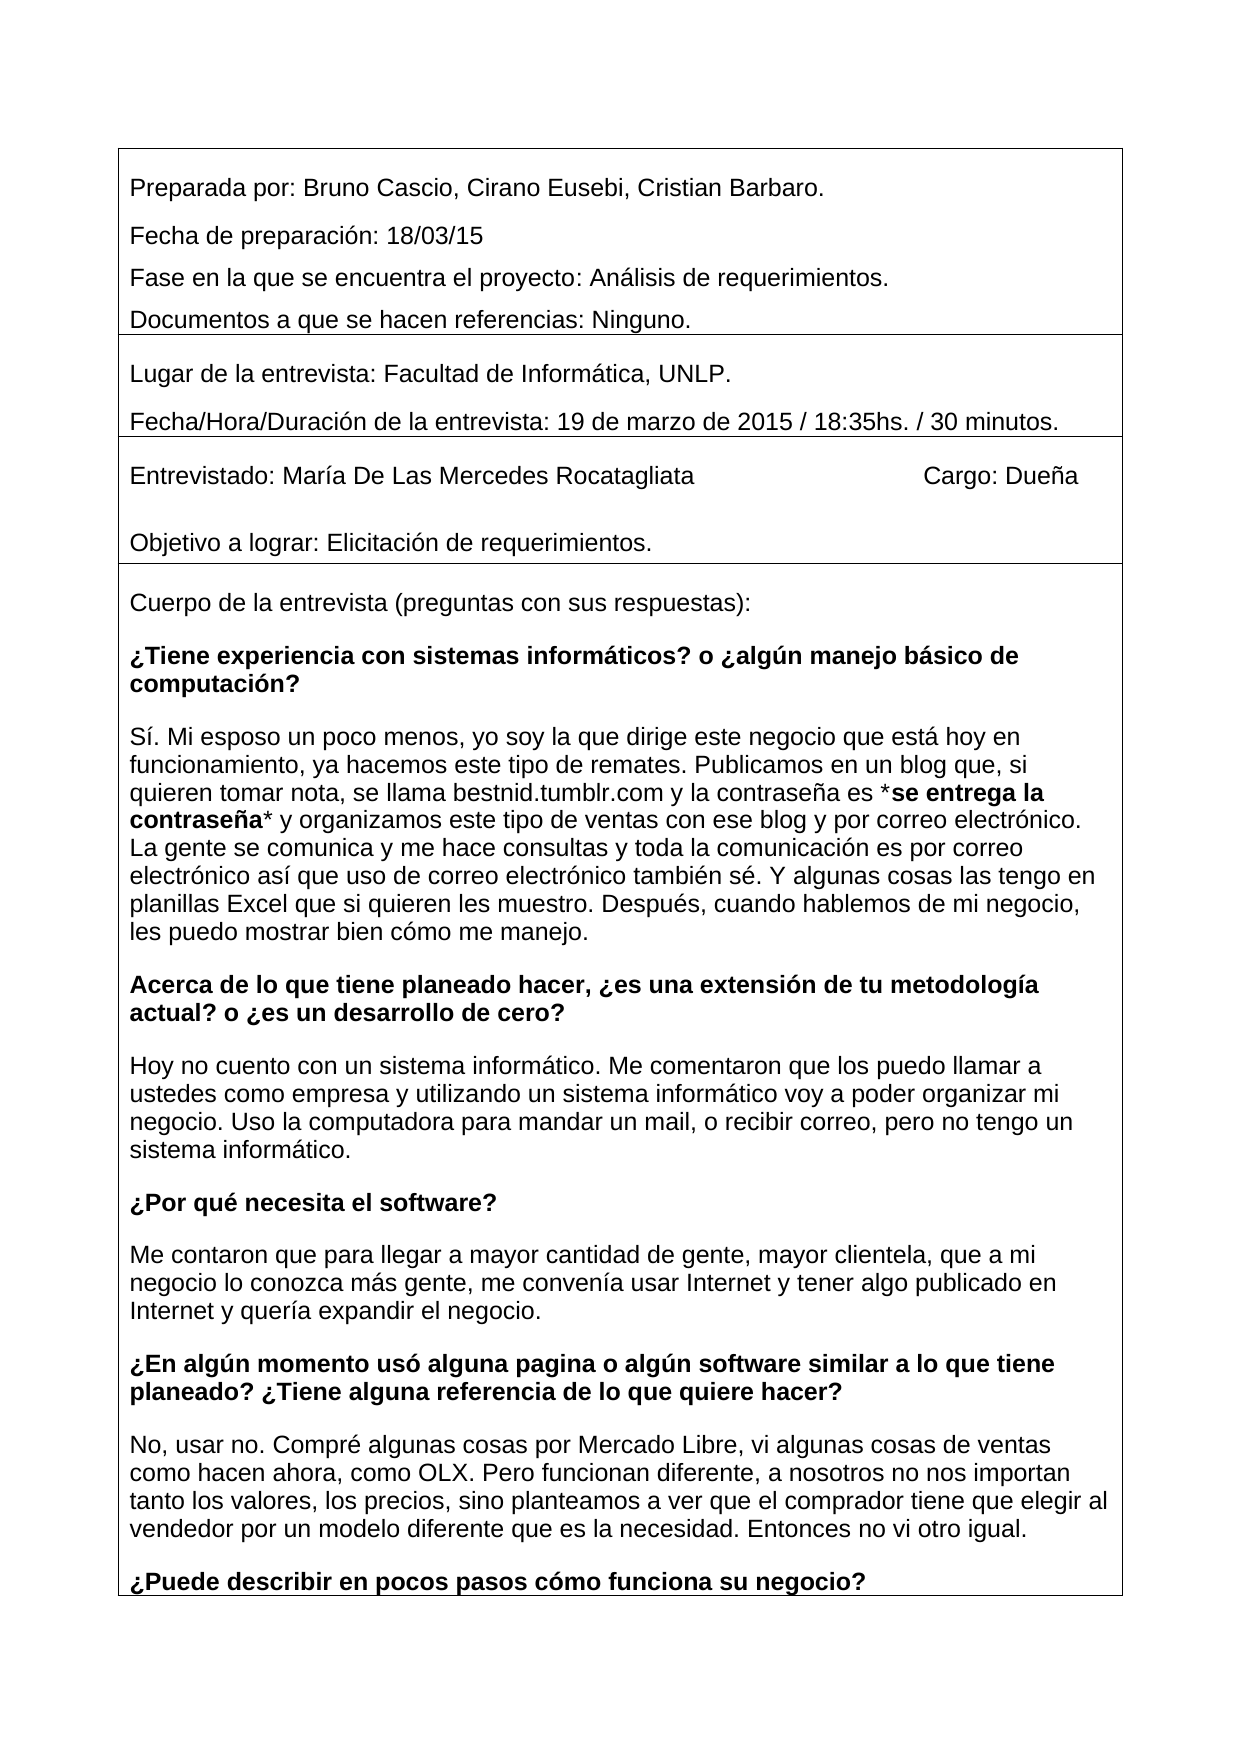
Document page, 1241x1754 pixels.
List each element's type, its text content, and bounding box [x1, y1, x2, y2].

table_cell Entrevistado: María De Las Mercedes Rocatagliata Cargo: Dueña Objetivo a lograr: Elicitación de requerimientos. [119, 437, 1122, 563]
table_header Preparada por: Bruno Cascio, Cirano Eusebi, Cristian Barbaro. Fecha de preparación: 18/03/15 Fase en la que se encuentra el proyecto: Análisis de requerimientos. Documentos a que se hacen referencias: Ninguno. [119, 149, 1122, 333]
table_cell Cuerpo de la entrevista (preguntas con sus respuestas): ¿Tiene experiencia con sistemas informáticos? o ¿algún manejo básico de computación? Sí. Mi esposo un poco menos, yo soy la que dirige este negocio que está hoy en funcionamiento, ya hacemos este tipo de remates. Publicamos en un blog que, si quieren tomar nota, se llama bestnid.tumblr.com y la contraseña es *se entrega la contraseña* y organizamos este tipo de ventas con ese blog y por correo electrónico. La gente se comunica y me hace consultas y toda la comunicación es por correo electrónico así que uso de correo electrónico también sé. Y algunas cosas las tengo en planillas Excel que si quieren les muestro. Después, cuando hablemos de mi negocio, les puedo mostrar bien cómo me manejo. Acerca de lo que tiene planeado hacer, ¿es una extensión de tu metodología actual? o ¿es un desarrollo de cero? Hoy no cuento con un sistema informático. Me comentaron que los puedo llamar a ustedes como empresa y utilizando un sistema informático voy a poder organizar mi negocio. Uso la computadora para mandar un mail, o recibir correo, pero no tengo un sistema informático. ¿Por qué necesita el software? Me contaron que para llegar a mayor cantidad de gente, mayor clientela, que a mi negocio lo conozca más gente, me convenía usar Internet y tener algo publicado en Internet y quería expandir el negocio. ¿En algún momento usó alguna pagina o algún software similar a lo que tiene planeado? ¿Tiene alguna referencia de lo que quiere hacer? No, usar no. Compré algunas cosas por Mercado Libre, vi algunas cosas de ventas como hacen ahora, como OLX. Pero funcionan diferente, a nosotros no nos importan tanto los valores, los precios, sino planteamos a ver que el comprador tiene que elegir al vendedor por un modelo diferente que es la necesidad. Entonces no vi otro igual. ¿Puede describir en pocos pasos cómo funciona su negocio? [119, 564, 1122, 1595]
table_cell Lugar de la entrevista: Facultad de Informática, UNLP. Fecha/Hora/Duración de la entrevista: 19 de marzo de 2015 / 18:35hs. / 30 minutos. [119, 335, 1122, 436]
